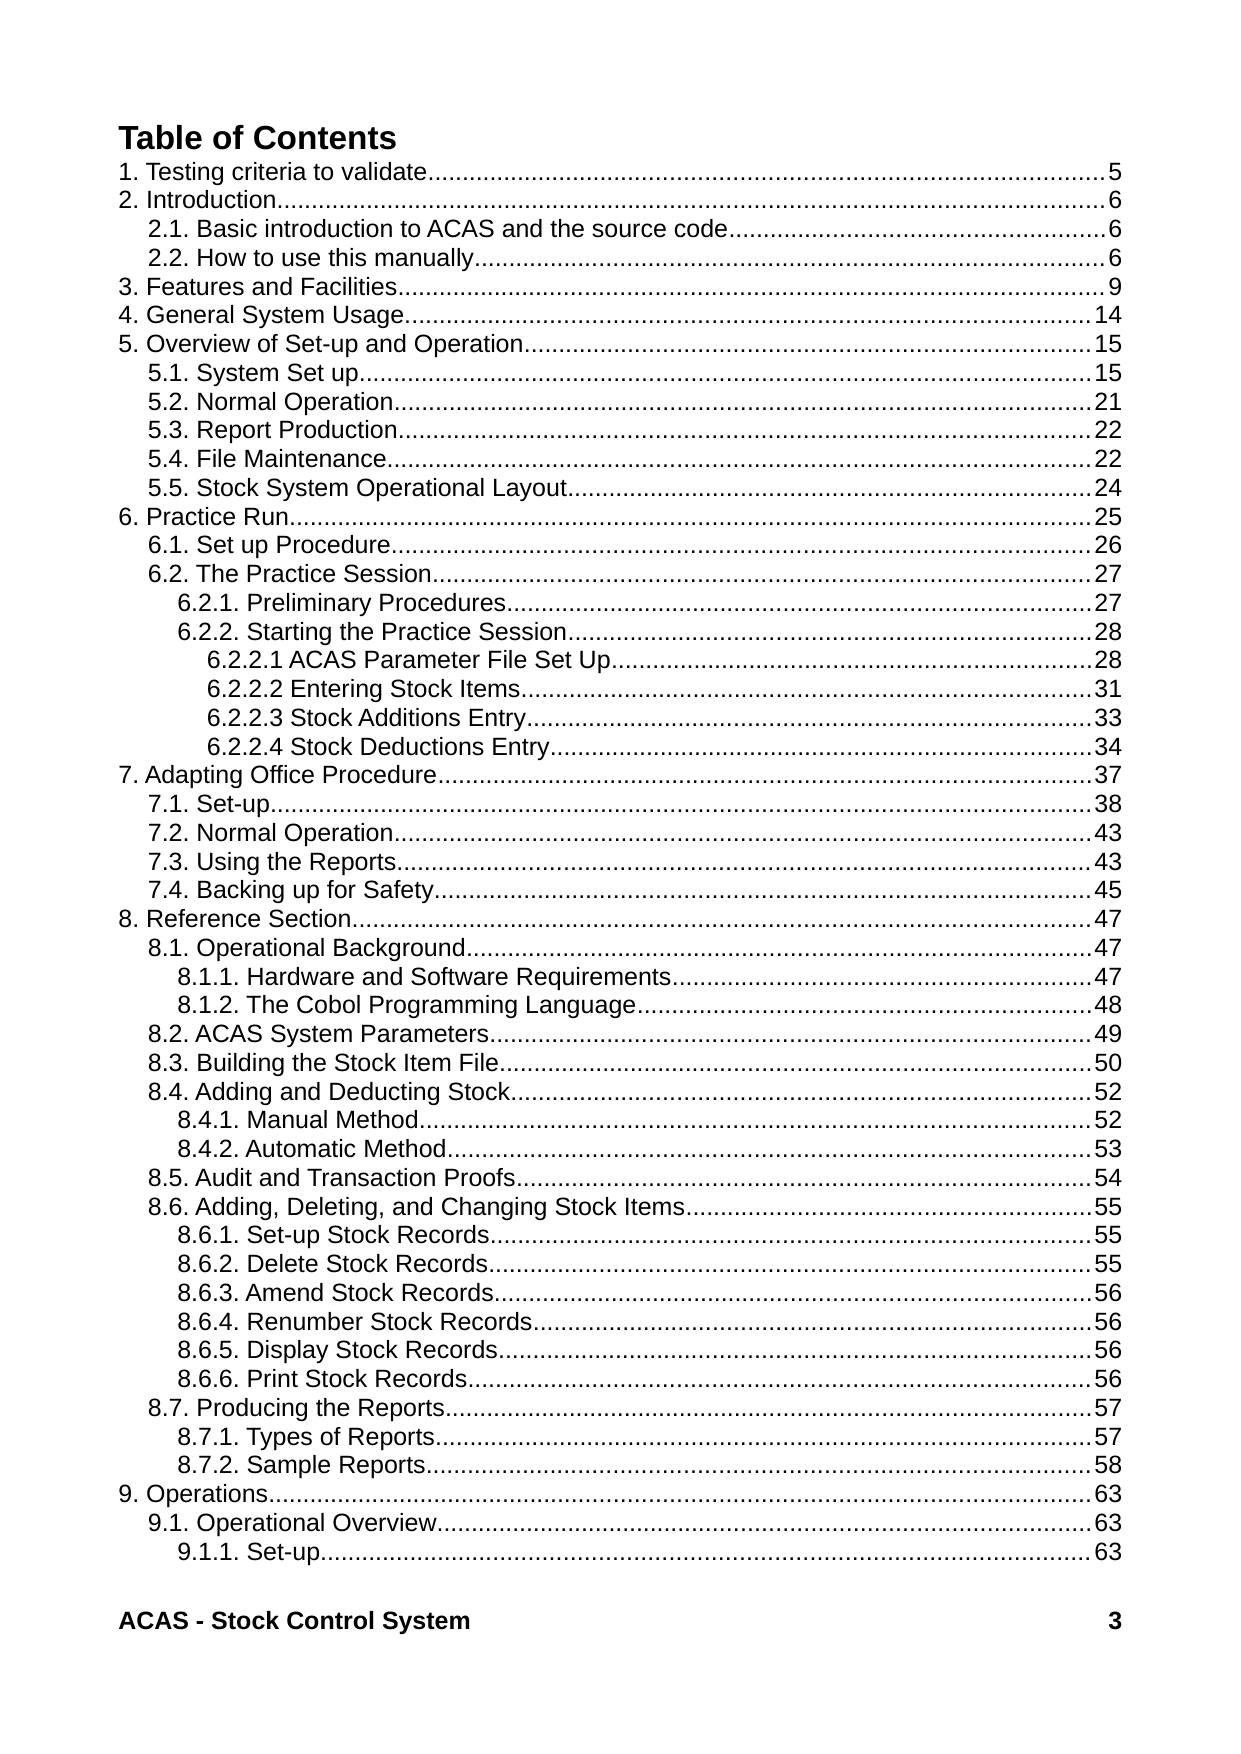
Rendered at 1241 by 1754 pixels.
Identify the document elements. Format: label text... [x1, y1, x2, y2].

text 5.2. Normal Operation 21 [148, 387, 1122, 415]
text 8.3. Building the Stock Item File 50 [148, 1048, 1122, 1077]
text 7.3. Using the Reports 43 [148, 847, 1122, 875]
text 8.6.2. Delete Stock Records 55 [177, 1249, 1122, 1278]
text 9. Operations 63 [118, 1479, 1122, 1508]
text 6.2. The Practice Session 27 [148, 559, 1122, 588]
text 8.7.2. Sample Reports 58 [177, 1450, 1122, 1479]
text 8.1. Operational Background 47 [148, 933, 1122, 962]
text 9.1. Operational Overview 63 [148, 1508, 1122, 1537]
text 8. Reference Section 47 [118, 904, 1122, 933]
text 6. Practice Run 25 [118, 502, 1122, 530]
text 5.4. File Maintenance 22 [148, 444, 1122, 473]
text 7. Adapting Office Procedure 37 [118, 760, 1122, 789]
text 8.6.3. Amend Stock Records 56 [177, 1278, 1122, 1307]
text 8.6.1. Set-up Stock Records 55 [177, 1220, 1122, 1249]
text 8.5. Audit and Transaction Proofs 54 [148, 1163, 1122, 1192]
text 6.2.2.1 ACAS Parameter File Set Up 28 [207, 645, 1122, 674]
text 8.6. Adding, Deleting, and Changing Stock Items 55 [148, 1192, 1122, 1220]
text 8.4. Adding and Deducting Stock 52 [148, 1077, 1122, 1105]
text 6.2.2.4 Stock Deductions Entry 34 [207, 732, 1122, 760]
text 6.2.1. Preliminary Procedures 27 [177, 588, 1122, 617]
text 7.2. Normal Operation 43 [148, 818, 1122, 847]
text 5. Overview of Set-up and Operation 15 [118, 329, 1122, 358]
text 2. Introduction 6 [118, 185, 1122, 214]
text 6.2.2. Starting the Practice Session 28 [177, 617, 1122, 645]
text 5.3. Report Production 22 [148, 415, 1122, 444]
text 8.2. ACAS System Parameters 49 [148, 1019, 1122, 1048]
text 5.5. Stock System Operational Layout 24 [148, 473, 1122, 502]
text 1. Testing criteria to validate 5 [118, 157, 1122, 185]
text 6.2.2.3 Stock Additions Entry 33 [207, 703, 1122, 732]
text 6.2.2.2 Entering Stock Items 31 [207, 674, 1122, 703]
text 3. Features and Facilities 9 [118, 272, 1122, 300]
text 7.4. Backing up for Safety 45 [148, 875, 1122, 904]
subtitle Table of Contents [118, 118, 1122, 157]
text 2.2. How to use this manually 6 [148, 243, 1122, 272]
text 8.7.1. Types of Reports 57 [177, 1422, 1122, 1450]
text 6.1. Set up Procedure 26 [148, 530, 1122, 559]
text 8.6.4. Renumber Stock Records 56 [177, 1307, 1122, 1335]
text 8.6.6. Print Stock Records 56 [177, 1364, 1122, 1393]
text 8.7. Producing the Reports 57 [148, 1393, 1122, 1422]
text 2.1. Basic introduction to ACAS and the source code 6 [148, 214, 1122, 243]
text 4. General System Usage. 14 [118, 300, 1122, 329]
text 8.1.2. The Cobol Programming Language 48 [177, 990, 1122, 1019]
text 7.1. Set-up 38 [148, 789, 1122, 818]
text 8.6.5. Display Stock Records 56 [177, 1335, 1122, 1364]
text 8.4.1. Manual Method 52 [177, 1105, 1122, 1134]
text 5.1. System Set up 15 [148, 358, 1122, 387]
text 8.1.1. Hardware and Software Requirements 47 [177, 962, 1122, 990]
text 8.4.2. Automatic Method 53 [177, 1134, 1122, 1163]
text 9.1.1. Set-up 63 [177, 1537, 1122, 1565]
